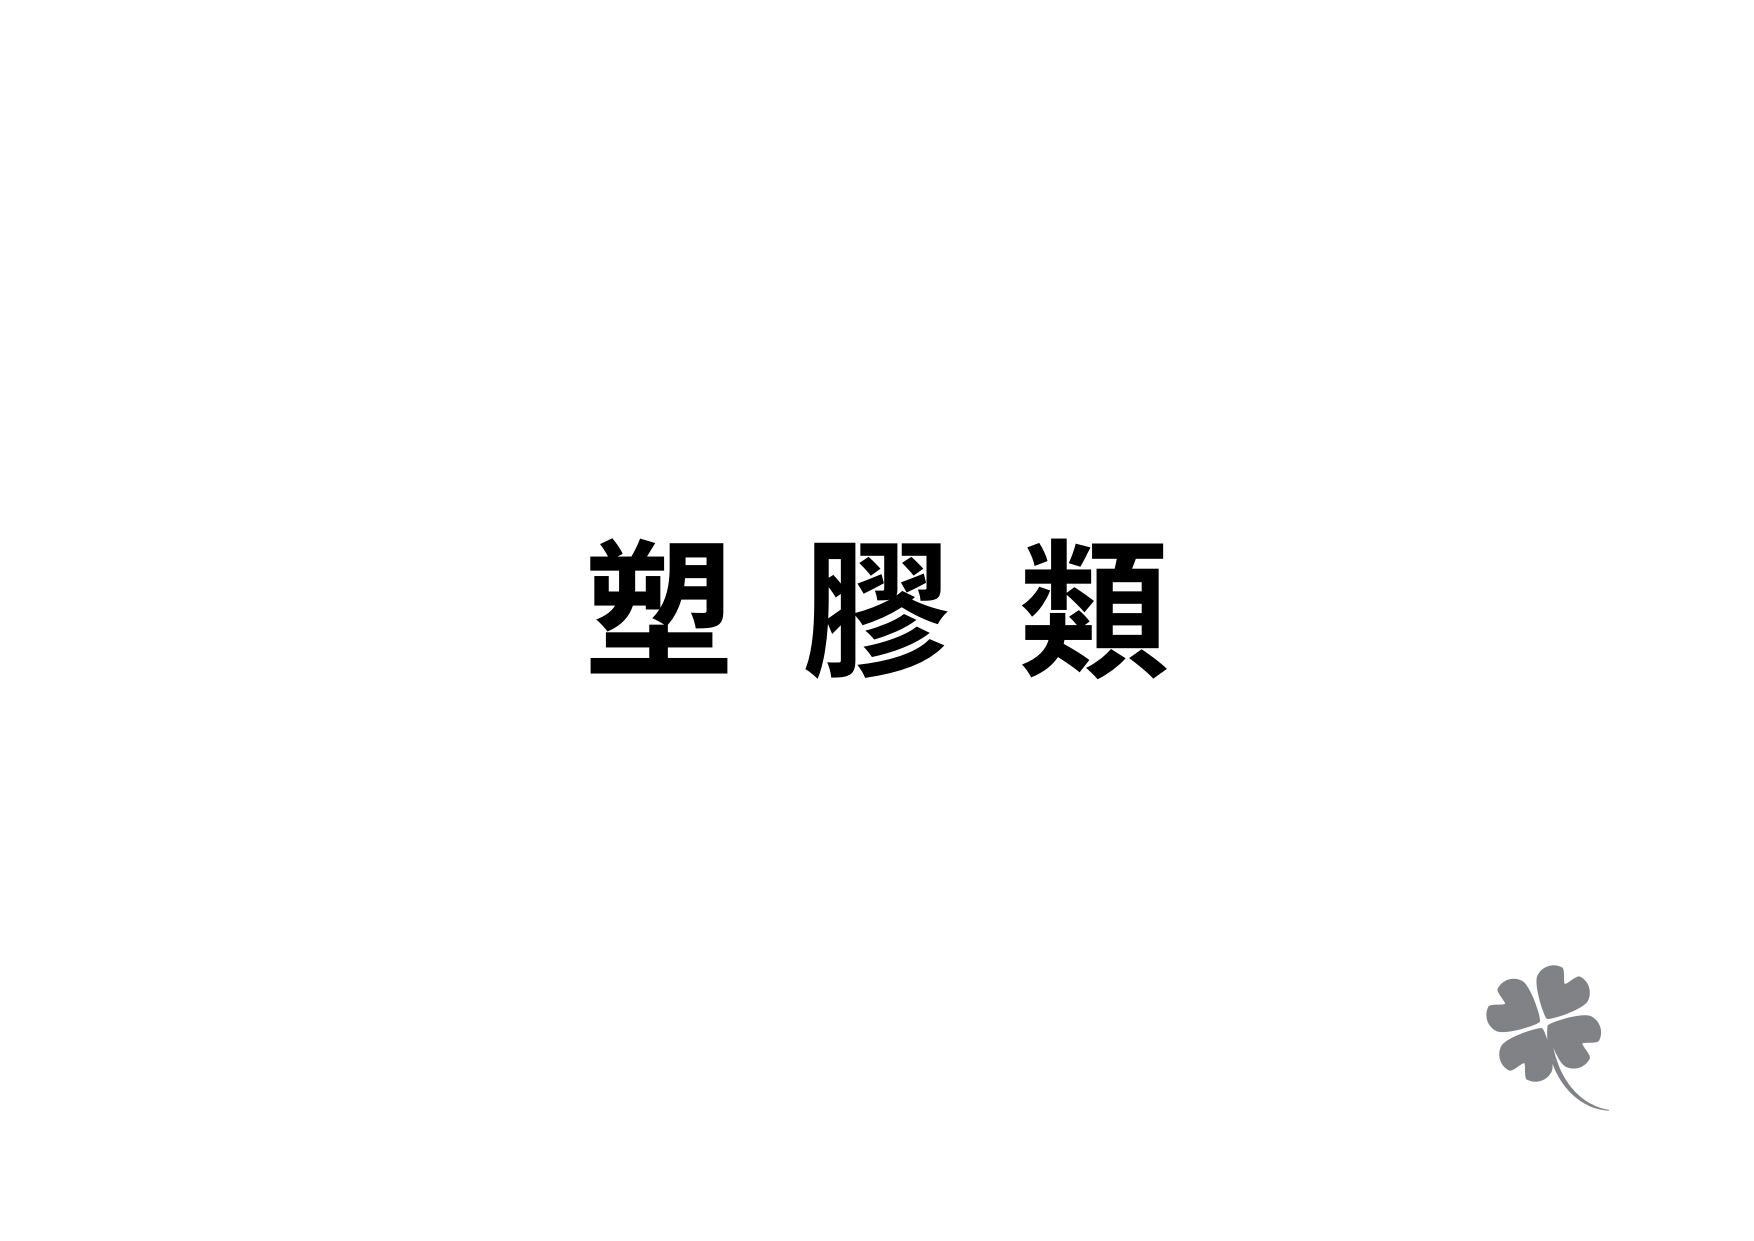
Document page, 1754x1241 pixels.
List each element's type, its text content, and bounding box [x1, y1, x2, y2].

picture [1470, 961, 1624, 1115]
text 塑 膠 類 [118, 492, 1636, 709]
